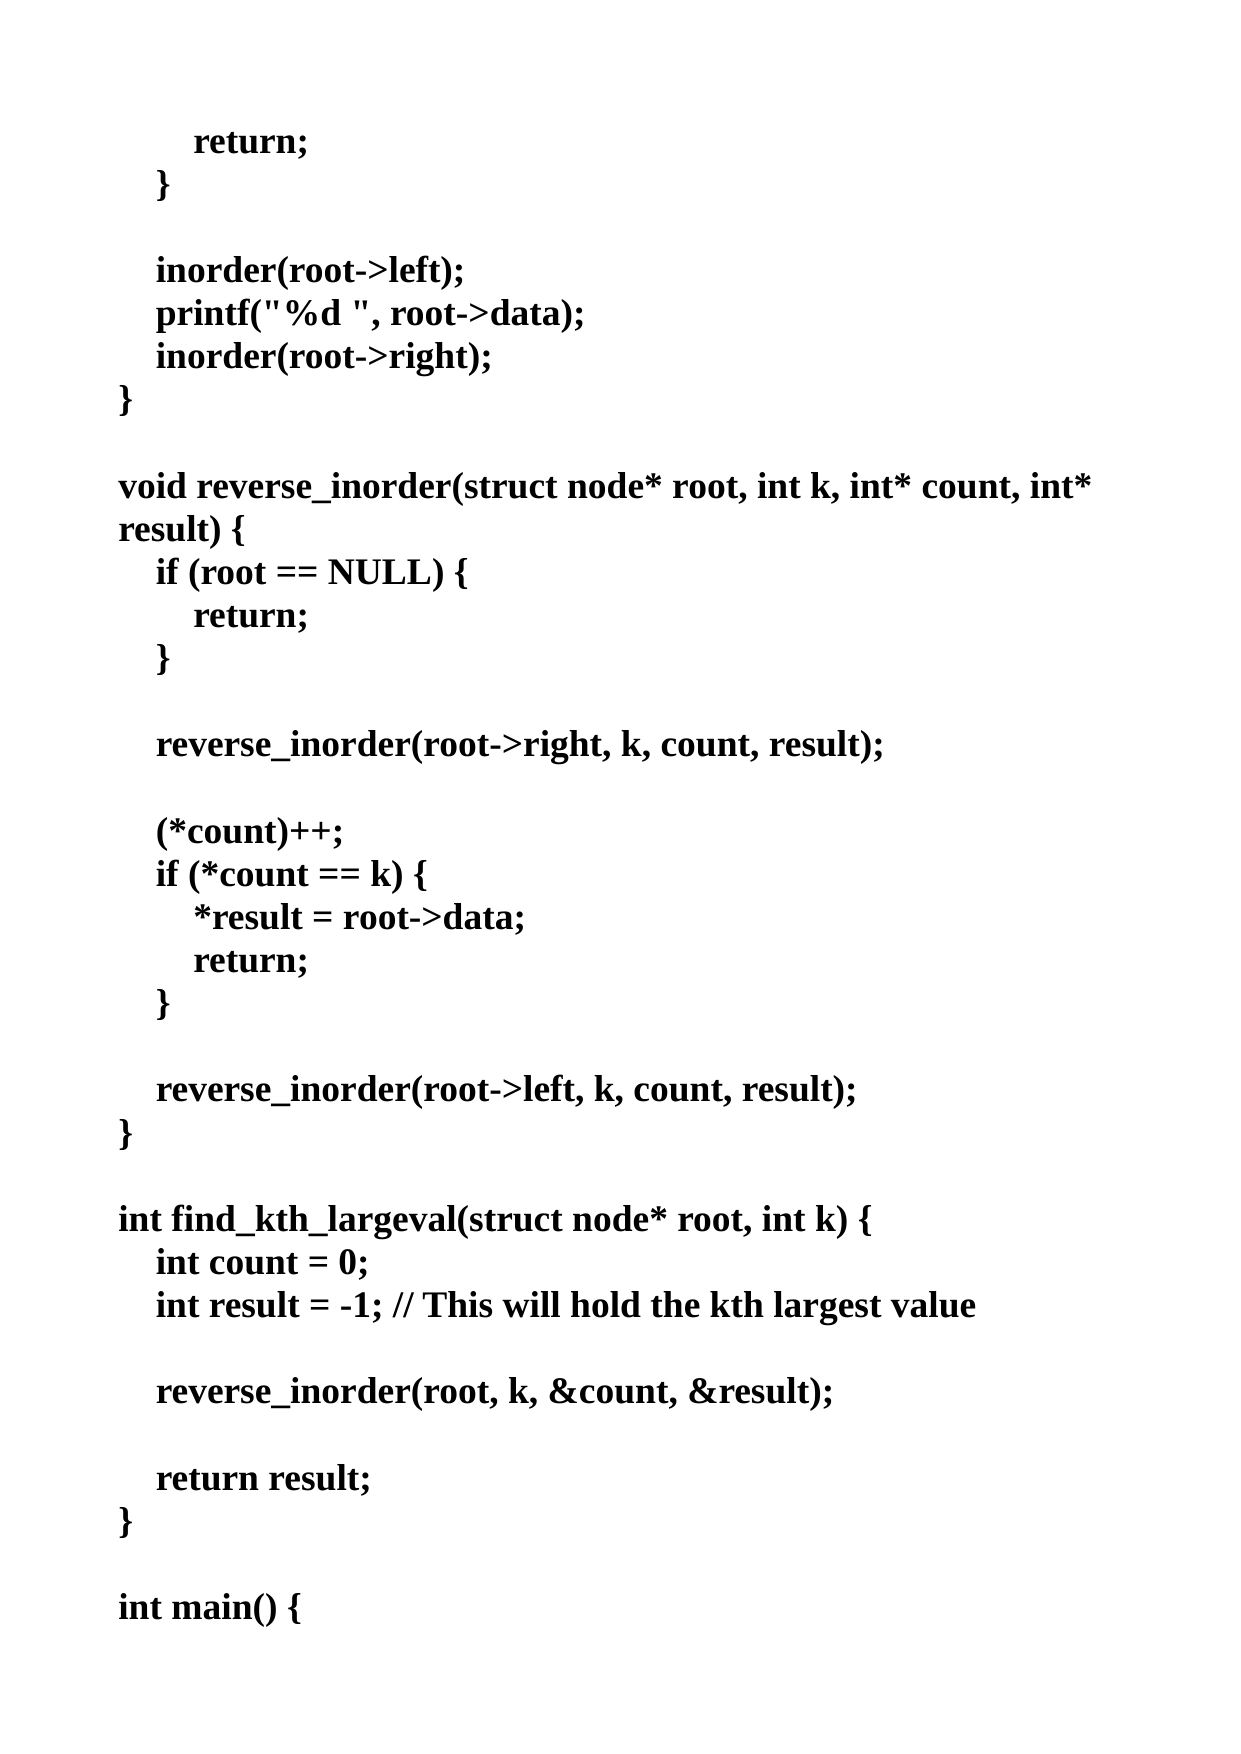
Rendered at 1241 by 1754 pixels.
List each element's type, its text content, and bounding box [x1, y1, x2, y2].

text int main() { [118, 1584, 1122, 1627]
text } [118, 636, 1122, 679]
text } [118, 1110, 1122, 1153]
text reverse_inorder(root->right, k, count, result); [118, 722, 1122, 765]
text } [118, 1498, 1122, 1541]
text reverse_inorder(root, k, &count, &result); [118, 1369, 1122, 1412]
text int result = -1; // This will hold the kth largest value [118, 1282, 1122, 1326]
text (*count)++; [118, 808, 1122, 851]
text if (root == NULL) { [118, 549, 1122, 592]
text } [118, 161, 1122, 204]
text return; [118, 118, 1122, 161]
text int find_kth_largeval(struct node* root, int k) { [118, 1196, 1122, 1239]
text printf("%d ", root->data); [118, 291, 1122, 334]
text return result; [118, 1455, 1122, 1498]
text void reverse_inorder(struct node* root, int k, int* count, int* result) { [118, 463, 1122, 549]
text int count = 0; [118, 1239, 1122, 1282]
text return; [118, 937, 1122, 981]
text if (*count == k) { [118, 851, 1122, 894]
text inorder(root->left); [118, 247, 1122, 291]
text *result = root->data; [118, 894, 1122, 937]
text return; [118, 592, 1122, 636]
text } [118, 981, 1122, 1024]
text inorder(root->right); [118, 334, 1122, 377]
text reverse_inorder(root->left, k, count, result); [118, 1067, 1122, 1110]
text } [118, 377, 1122, 420]
